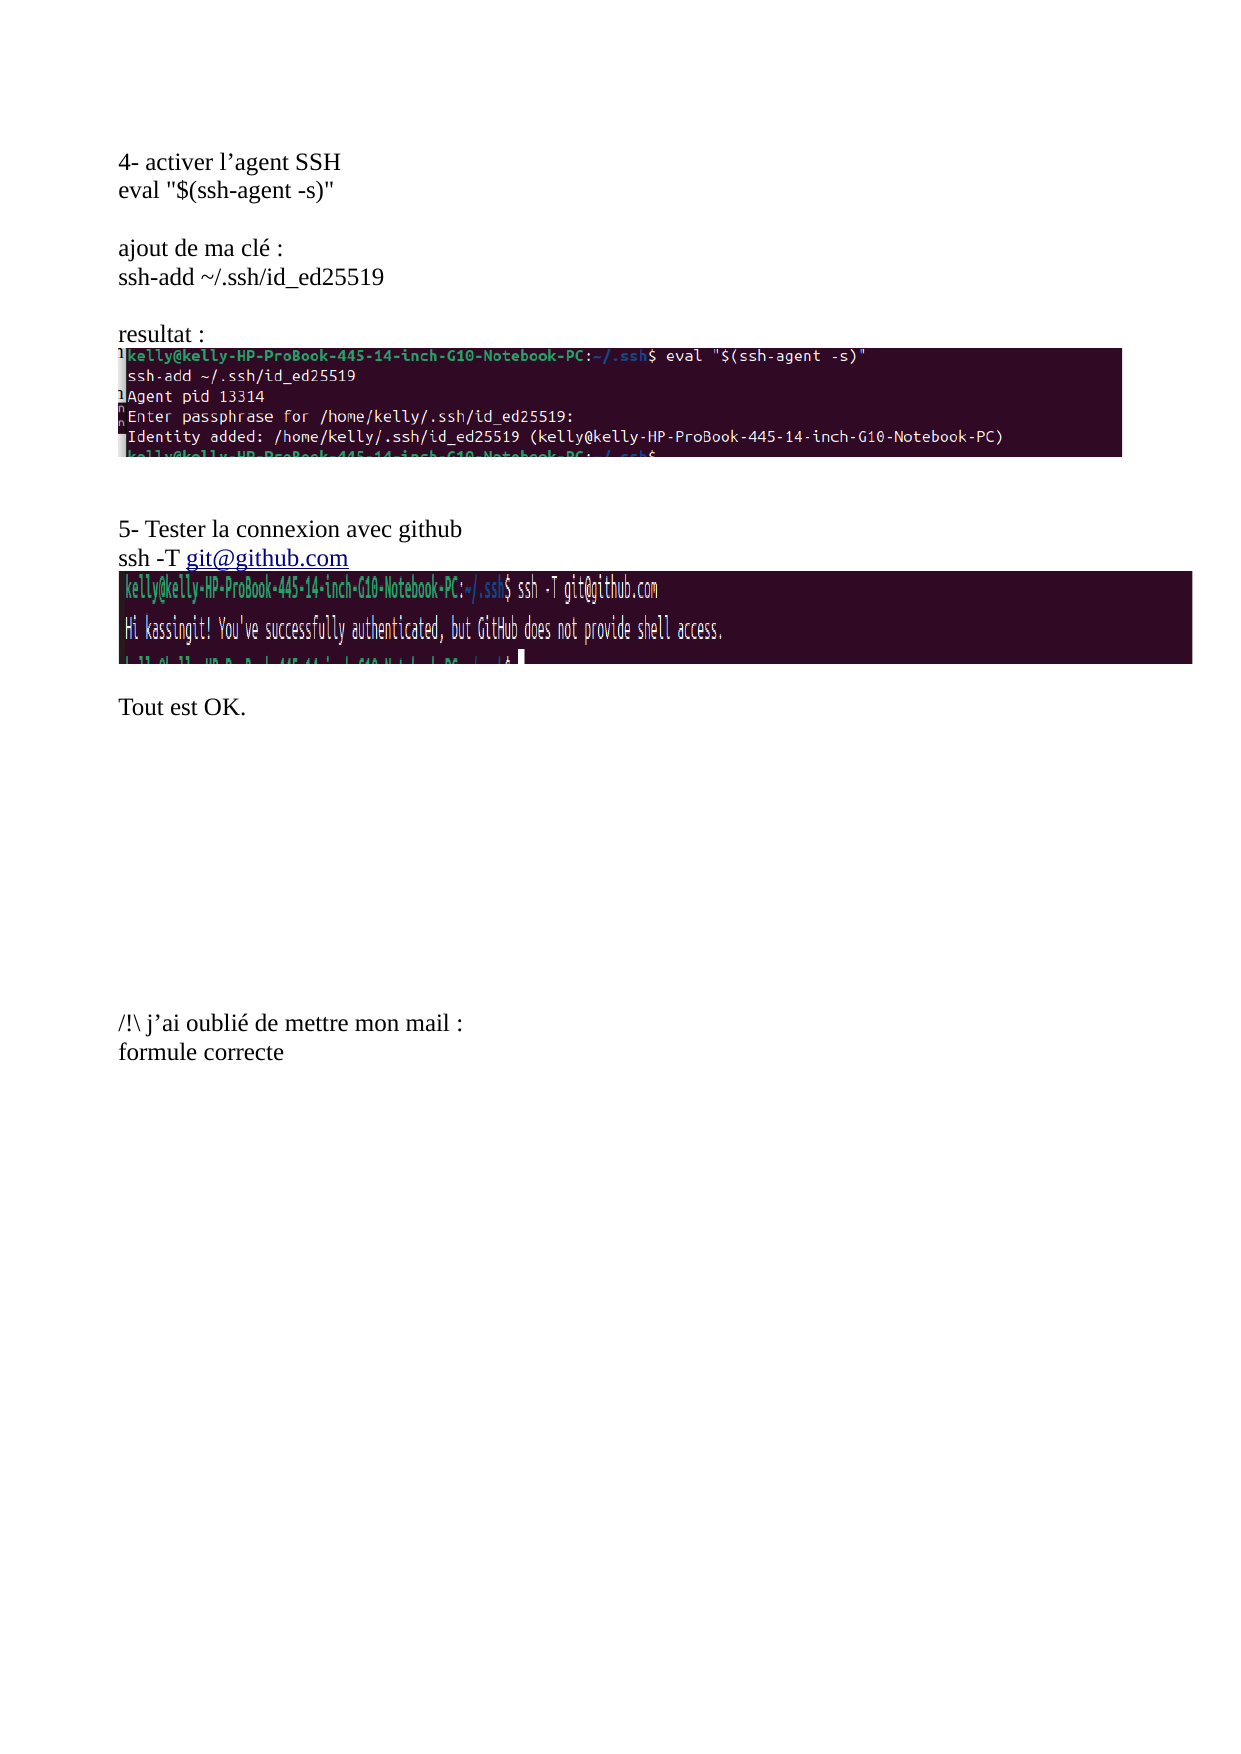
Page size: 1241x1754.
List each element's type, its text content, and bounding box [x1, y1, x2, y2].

text ajout de ma clé : [118, 233, 1122, 262]
text ssh -T git@github.com [118, 543, 1122, 571]
text 4- activer l’agent SSH [118, 147, 1122, 176]
text /!\ j’ai oublié de mettre mon mail : [118, 1008, 1122, 1037]
text resultat : [118, 319, 1122, 348]
picture [118, 571, 1193, 664]
text 5- Tester la connexion avec github [118, 457, 1122, 543]
text formule correcte [118, 1037, 1122, 1066]
picture [118, 348, 1123, 457]
text eval "$(ssh-agent -s)" [118, 176, 1122, 204]
text ssh-add ~/.ssh/id_ed25519 [118, 262, 1122, 291]
text Tout est OK. [118, 692, 1122, 721]
